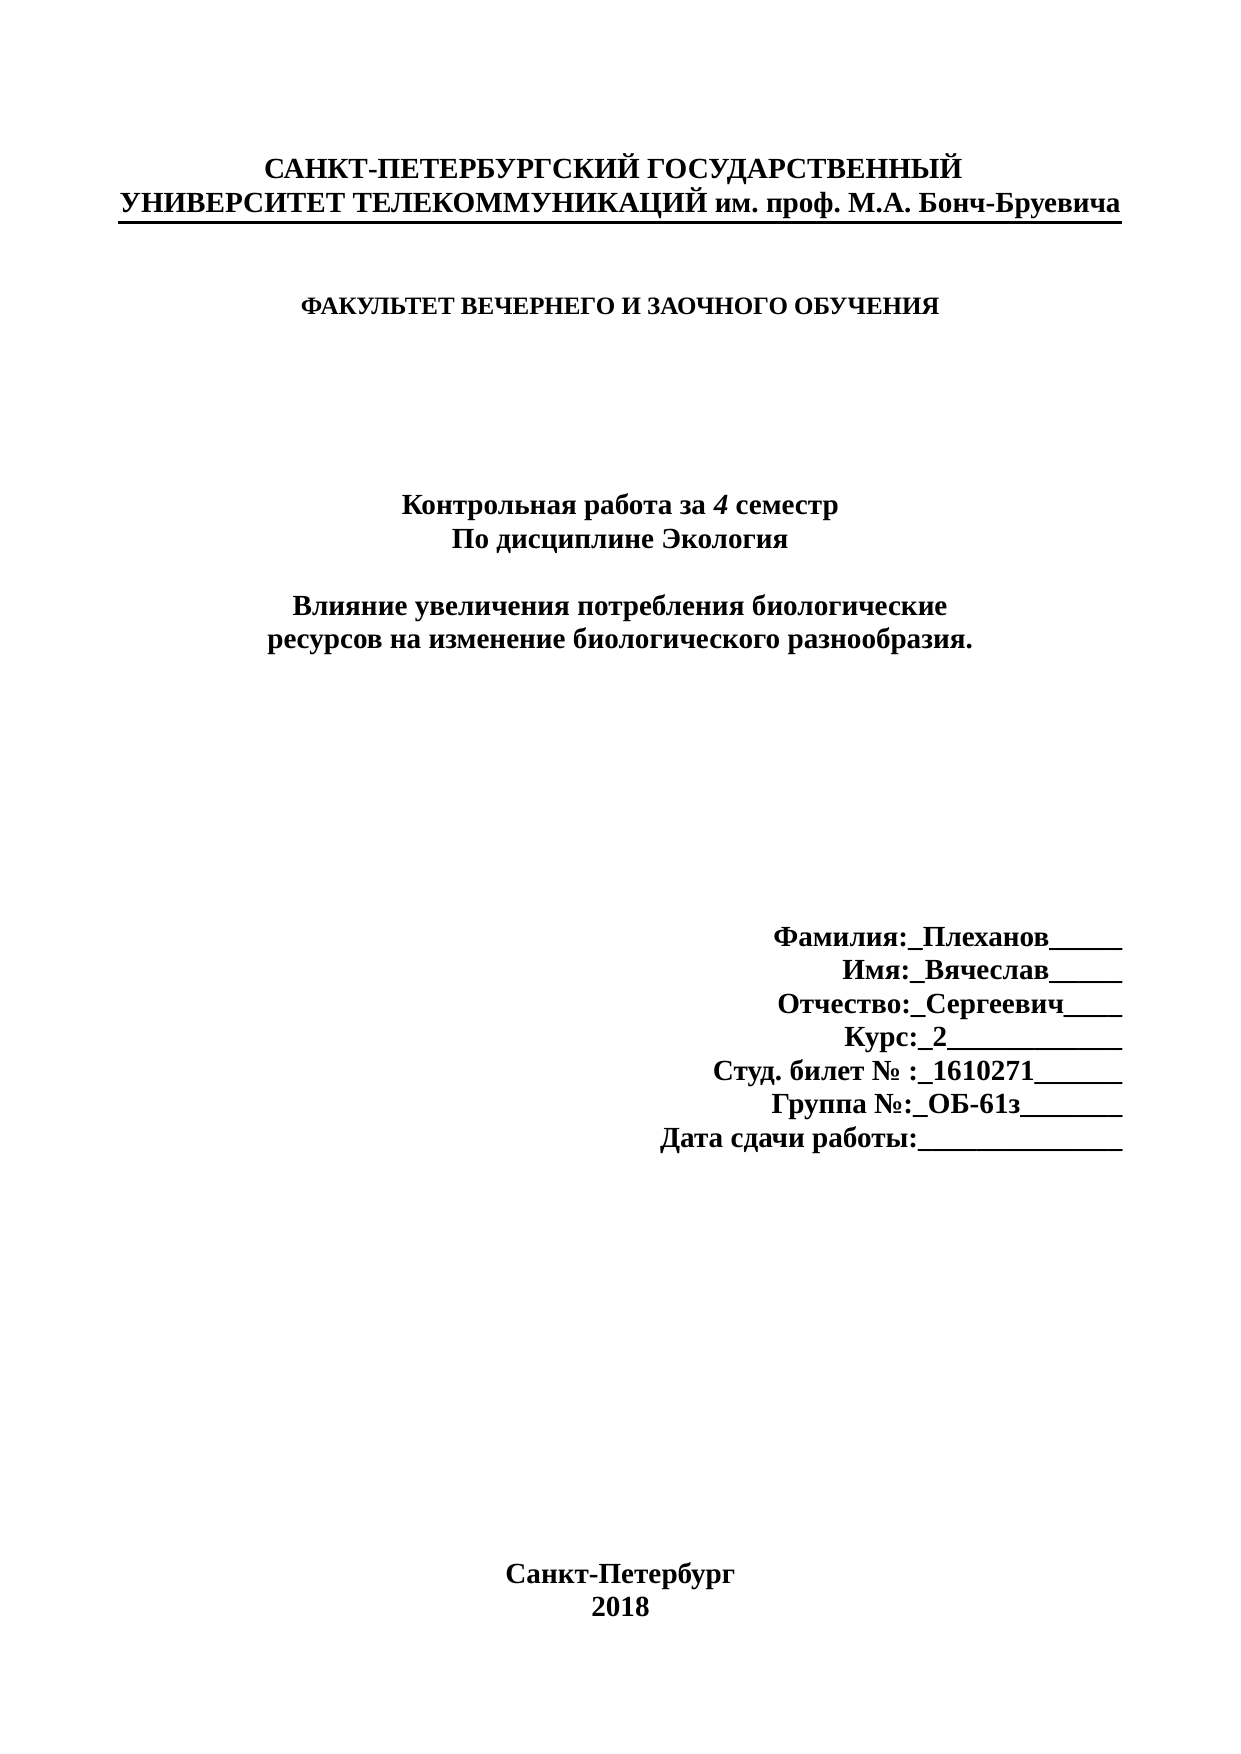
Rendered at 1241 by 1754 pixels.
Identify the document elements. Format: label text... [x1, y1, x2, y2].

text Санкт-Петербург [118, 1556, 1122, 1589]
text Студ. билет № :_1610271______ [118, 1053, 1122, 1086]
text Контрольная работа за 4 семестр [118, 487, 1122, 521]
text САНКТ-ПЕТЕРБУРГСКИЙ ГОСУДАРСТВЕННЫЙ [118, 152, 1122, 185]
text Дата сдачи работы:______________ [118, 1120, 1122, 1153]
text Курс:_2____________ [118, 1019, 1122, 1053]
text Имя:_Вячеслав_____ [118, 952, 1122, 986]
text ФАКУЛЬТЕТ ВЕЧЕРНЕГО И ЗАОЧНОГО ОБУЧЕНИЯ [118, 291, 1122, 320]
text УНИВЕРСИТЕТ ТЕЛЕКОММУНИКАЦИЙ им. проф. М.А. Бонч-Бруевича [118, 185, 1122, 221]
text 2018 [118, 1589, 1122, 1623]
text Отчество:_Сергеевич____ [118, 986, 1122, 1019]
text Влияние увеличения потребления биологические [118, 588, 1122, 622]
text ресурсов на изменение биологического разнообразия. [118, 622, 1122, 655]
text Фамилия:_Плеханов_____ [118, 919, 1122, 952]
text По дисциплине Экология [118, 521, 1122, 554]
text Группа №:_ОБ-61з_______ [118, 1086, 1122, 1120]
